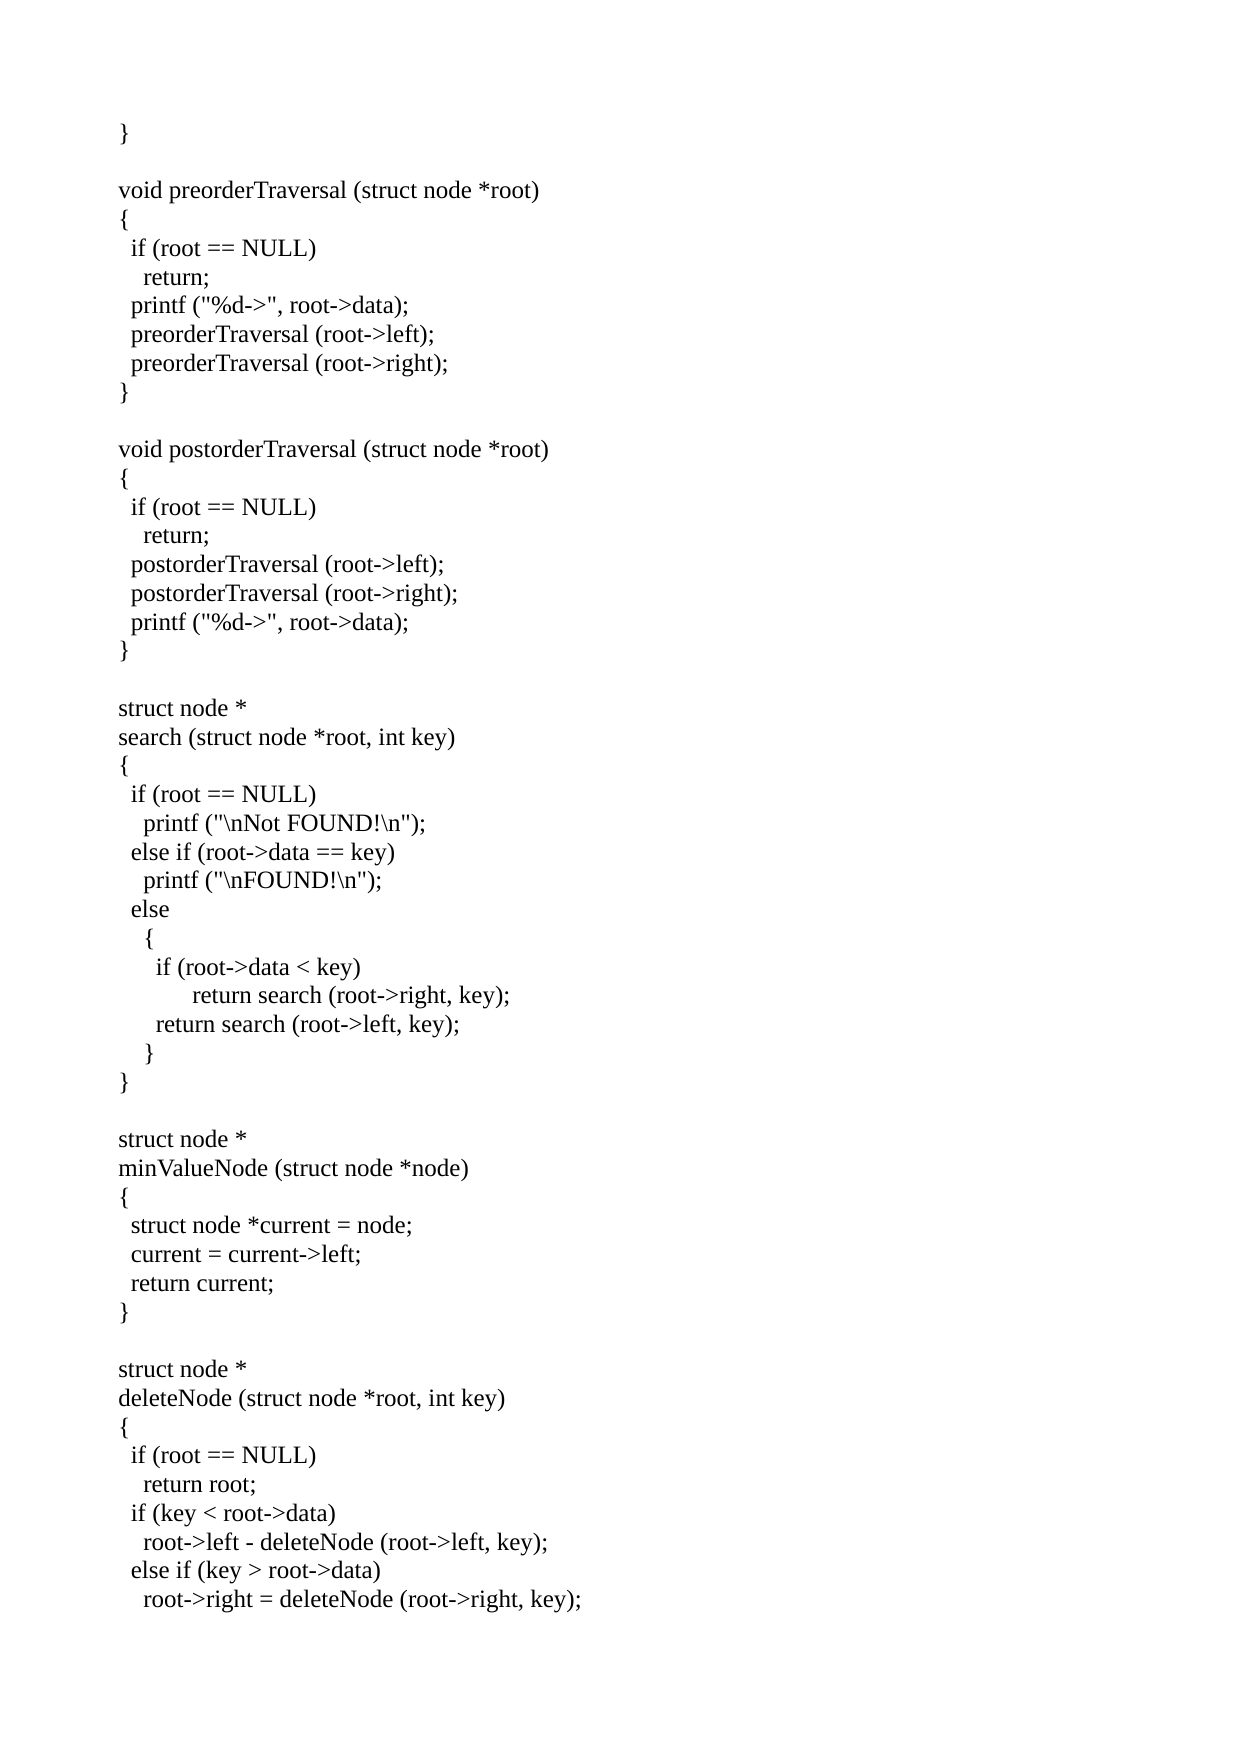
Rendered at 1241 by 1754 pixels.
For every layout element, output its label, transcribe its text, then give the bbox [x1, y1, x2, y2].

text else if (key > root->data) [118, 1556, 1122, 1584]
text void postorderTraversal (struct node *root) [118, 434, 1122, 463]
text return root; [118, 1469, 1122, 1498]
text preorderTraversal (root->right); [118, 348, 1122, 377]
text struct node * [118, 693, 1122, 722]
text return; [118, 262, 1122, 291]
text return search (root->right, key); [118, 981, 1122, 1009]
text printf ("\nNot FOUND!\n"); [118, 808, 1122, 837]
text { [118, 1412, 1122, 1441]
text { [118, 463, 1122, 492]
text minValueNode (struct node *node) [118, 1153, 1122, 1182]
text postorderTraversal (root->left); [118, 549, 1122, 578]
text root->right = deleteNode (root->right, key); [118, 1584, 1122, 1613]
text printf ("%d->", root->data); [118, 291, 1122, 319]
text } [118, 636, 1122, 664]
text { [118, 923, 1122, 952]
text struct node *current = node; [118, 1211, 1122, 1239]
text void preorderTraversal (struct node *root) [118, 176, 1122, 204]
text preorderTraversal (root->left); [118, 319, 1122, 348]
text } [118, 1067, 1122, 1096]
text return; [118, 521, 1122, 549]
text if (root == NULL) [118, 779, 1122, 808]
text } [118, 118, 1122, 147]
text struct node * [118, 1354, 1122, 1383]
text } [118, 377, 1122, 406]
text root->left - deleteNode (root->left, key); [118, 1527, 1122, 1556]
text return search (root->left, key); [118, 1009, 1122, 1038]
text deleteNode (struct node *root, int key) [118, 1383, 1122, 1412]
text { [118, 1182, 1122, 1211]
text } [118, 1038, 1122, 1067]
text if (key < root->data) [118, 1498, 1122, 1527]
text { [118, 751, 1122, 779]
text return current; [118, 1268, 1122, 1297]
text postorderTraversal (root->right); [118, 578, 1122, 607]
text current = current->left; [118, 1239, 1122, 1268]
text printf ("%d->", root->data); [118, 607, 1122, 636]
text search (struct node *root, int key) [118, 722, 1122, 751]
text if (root->data < key) [118, 952, 1122, 981]
text if (root == NULL) [118, 492, 1122, 521]
text struct node * [118, 1124, 1122, 1153]
text else [118, 894, 1122, 923]
text if (root == NULL) [118, 233, 1122, 262]
text printf ("\nFOUND!\n"); [118, 866, 1122, 894]
text else if (root->data == key) [118, 837, 1122, 866]
text } [118, 1297, 1122, 1326]
text if (root == NULL) [118, 1441, 1122, 1469]
text { [118, 204, 1122, 233]
